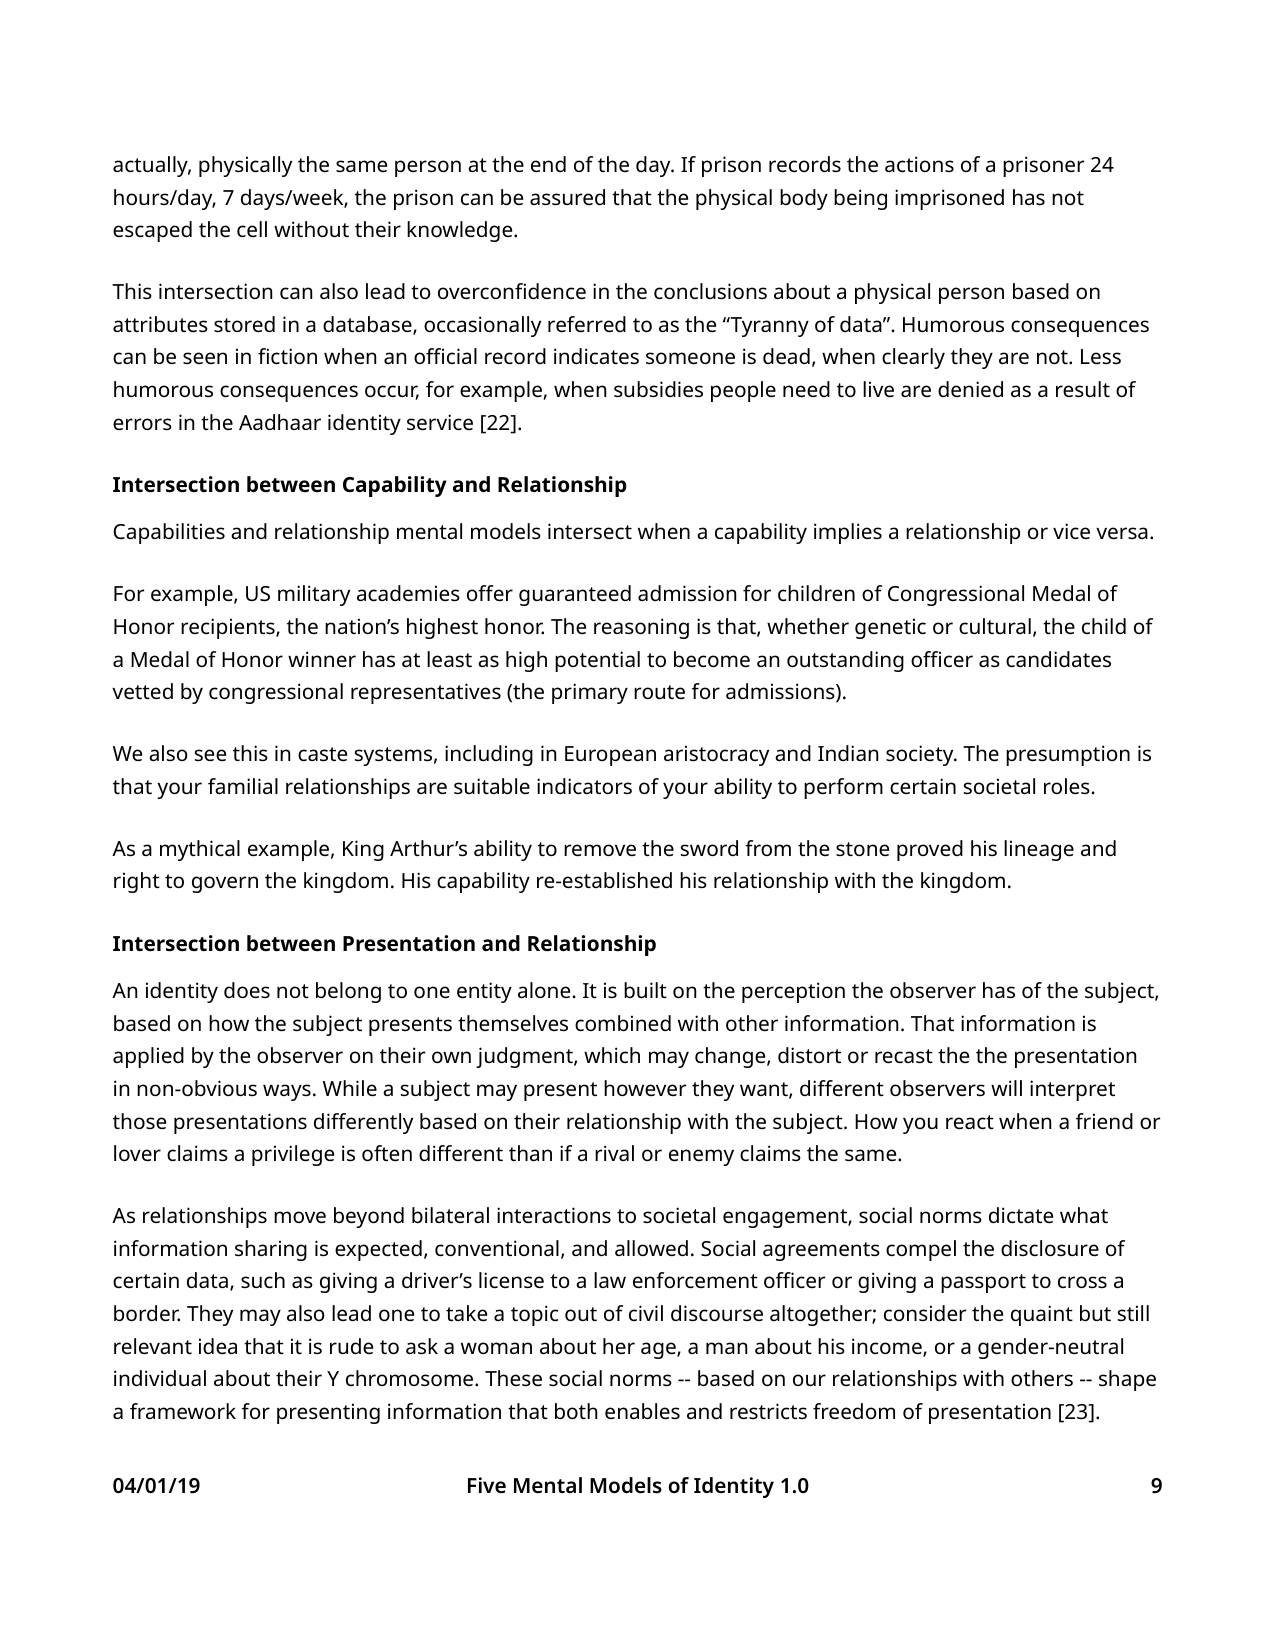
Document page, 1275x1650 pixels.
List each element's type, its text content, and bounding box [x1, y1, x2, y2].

text For example, US military academies offer guaranteed admission for children of Congressional Medal of Honor recipients, the nation’s highest honor. The reasoning is that, whether genetic or cultural, the child of a Medal of Honor winner has at least as high potential to become an outstanding officer as candidates vetted by congressional representatives (the primary route for admissions). [112, 579, 1162, 706]
subtitle Intersection between Capability and Relationship [112, 470, 1162, 498]
text Capabilities and relationship mental models intersect when a capability implies a relationship or vice versa. [112, 517, 1162, 546]
text We also see this in caste systems, including in European aristocracy and Indian society. The presumption is that your familial relationships are suitable indicators of your ability to perform certain societal roles. [112, 739, 1162, 800]
text actually, physically the same person at the end of the day. If prison records the actions of a prisoner 24 hours/day, 7 days/week, the prison can be assured that the physical body being imprisoned has not escaped the cell without their knowledge. [112, 150, 1162, 244]
text As relationships move beyond bilateral interactions to societal engagement, social norms dictate what information sharing is expected, conventional, and allowed. Social agreements compel the disclosure of certain data, such as giving a driver’s license to a law enforcement officer or giving a passport to cross a border. They may also lead one to take a topic out of civil discourse altogether; consider the quaint but still relevant idea that it is rude to ask a woman about her age, a man about his income, or a gender-neutral individual about their Y chromosome. These social norms -- based on our relationships with others -- shape a framework for presenting information that both enables and restricts freedom of presentation [23]. [112, 1201, 1162, 1426]
text An identity does not belong to one entity alone. It is built on the perception the observer has of the subject, based on how the subject presents themselves combined with other information. That information is applied by the observer on their own judgment, which may change, distort or recast the the presentation in non-obvious ways. While a subject may present however they want, different observers will interpret those presentations differently based on their relationship with the subject. How you react when a friend or lover claims a privilege is often different than if a rival or enemy claims the same. [112, 976, 1162, 1168]
text This intersection can also lead to overconfidence in the conclusions about a physical person based on attributes stored in a database, occasionally referred to as the “Tyranny of data”. Humorous consequences can be seen in fiction when an official record indicates someone is dead, when clearly they are not. Less humorous consequences occur, for example, when subsidies people need to live are denied as a result of errors in the Aadhaar identity service [22]. [112, 277, 1162, 436]
text As a mythical example, King Arthur’s ability to remove the sword from the stone proved his lineage and right to govern the kingdom. His capability re-established his relationship with the kingdom. [112, 834, 1162, 895]
subtitle Intersection between Presentation and Relationship [112, 929, 1162, 957]
